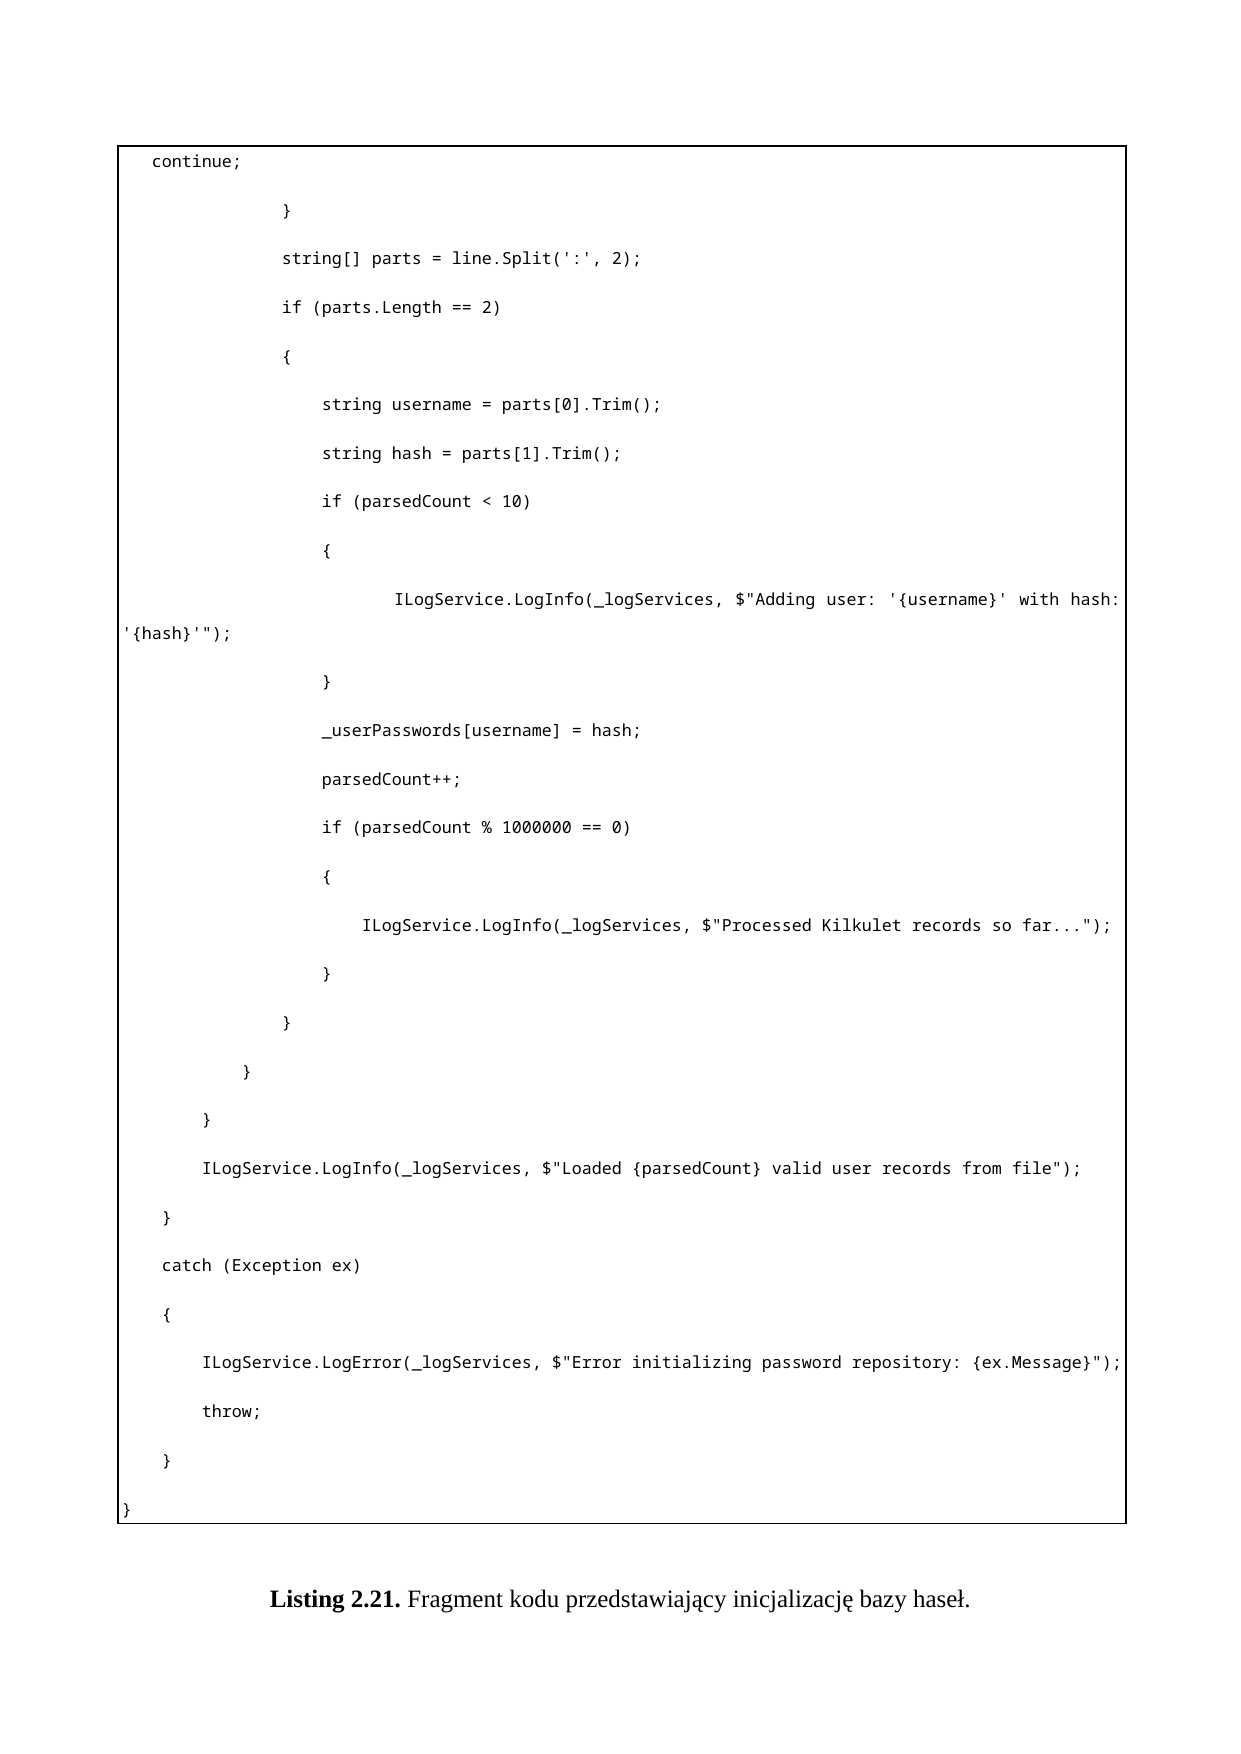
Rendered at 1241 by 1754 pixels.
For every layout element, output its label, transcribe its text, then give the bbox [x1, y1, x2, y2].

text ILogService.LogError(_logServices, $"Error initializing password repository: {ex.Message}"); [122, 1351, 1123, 1374]
text if (parsedCount < 10) [122, 490, 1123, 513]
text } [122, 1497, 1123, 1520]
text throw; [122, 1400, 1123, 1422]
text { [122, 344, 1123, 367]
text { [122, 1302, 1123, 1325]
text string username = parts[0].Trim(); [122, 393, 1123, 416]
text { [122, 865, 1123, 887]
text } [122, 1011, 1123, 1033]
text catch (Exception ex) [122, 1254, 1123, 1277]
text ILogService.LogInfo(_logServices, $"Adding user: '{username}' with hash: '{hash}'"); [122, 587, 1123, 644]
text } [122, 1205, 1123, 1228]
text _userPasswords[username] = hash; [122, 719, 1123, 741]
text parsedCount++; [122, 767, 1123, 790]
text } [122, 1108, 1123, 1131]
text } [122, 962, 1123, 985]
text if (parts.Length == 2) [122, 296, 1123, 318]
text ILogService.LogInfo(_logServices, $"Processed Kilkulet records so far..."); [122, 913, 1123, 936]
text } [122, 1448, 1123, 1471]
text } [122, 670, 1123, 693]
text } [122, 198, 1123, 221]
text Listing 2.21. Fragment kodu przedstawiający inicjalizację bazy haseł. [118, 1584, 1122, 1613]
text { [122, 539, 1123, 561]
text continue; [122, 149, 1123, 172]
text } [122, 1059, 1123, 1082]
text string[] parts = line.Split(':', 2); [122, 247, 1123, 269]
text ILogService.LogInfo(_logServices, $"Loaded {parsedCount} valid user records from file"); [122, 1157, 1123, 1179]
text if (parsedCount % 1000000 == 0) [122, 816, 1123, 839]
text string hash = parts[1].Trim(); [122, 441, 1123, 464]
